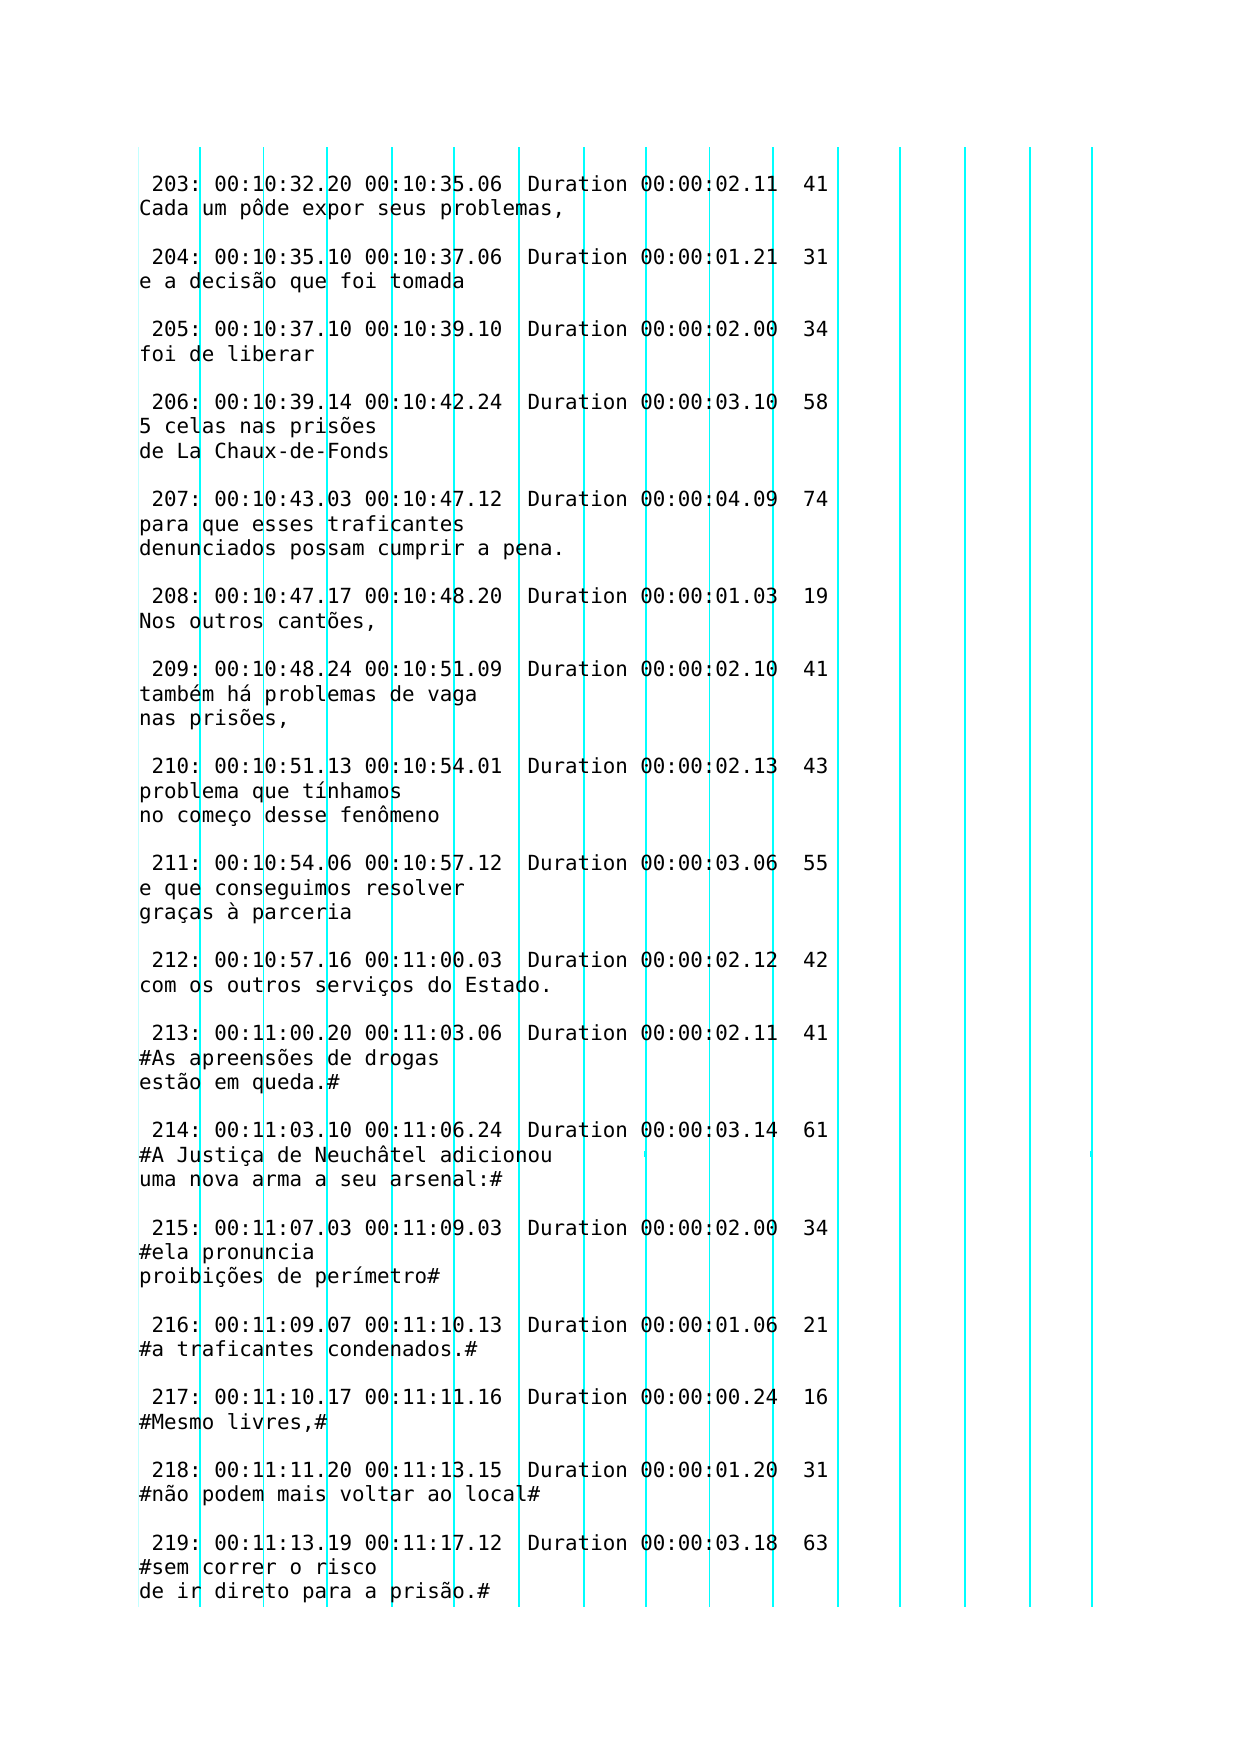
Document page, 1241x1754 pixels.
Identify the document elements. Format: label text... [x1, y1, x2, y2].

text e a decisão que foi tomada [139, 269, 1101, 293]
text foi de liberar [139, 342, 1101, 366]
text estão em queda.# [139, 1070, 1101, 1094]
text 206: 00:10:39.14 00:10:42.24 Duration 00:00:03.10 58 [139, 390, 1101, 414]
text 215: 00:11:07.03 00:11:09.03 Duration 00:00:02.00 34 [139, 1216, 1101, 1240]
text problema que tínhamos [139, 779, 1101, 803]
text uma nova arma a seu arsenal:# [139, 1167, 1101, 1191]
text 216: 00:11:09.07 00:11:10.13 Duration 00:00:01.06 21 [139, 1313, 1101, 1337]
text #não podem mais voltar ao local# [139, 1482, 1101, 1507]
text #As apreensões de drogas [139, 1046, 1101, 1070]
text Nos outros cantões, [139, 609, 1101, 633]
text 218: 00:11:11.20 00:11:13.15 Duration 00:00:01.20 31 [139, 1458, 1101, 1482]
text 212: 00:10:57.16 00:11:00.03 Duration 00:00:02.12 42 [139, 948, 1101, 973]
text 213: 00:11:00.20 00:11:03.06 Duration 00:00:02.11 41 [139, 1021, 1101, 1046]
text 203: 00:10:32.20 00:10:35.06 Duration 00:00:02.11 41 [139, 172, 1101, 196]
text de ir direto para a prisão.# [139, 1579, 1101, 1604]
text denunciados possam cumprir a pena. [139, 536, 1101, 560]
text e que conseguimos resolver [139, 876, 1101, 900]
text nas prisões, [139, 706, 1101, 730]
text 208: 00:10:47.17 00:10:48.20 Duration 00:00:01.03 19 [139, 584, 1101, 609]
picture [138, 147, 1102, 1607]
text 207: 00:10:43.03 00:10:47.12 Duration 00:00:04.09 74 [139, 487, 1101, 512]
text graças à parceria [139, 900, 1101, 924]
text no começo desse fenômeno [139, 803, 1101, 827]
text 211: 00:10:54.06 00:10:57.12 Duration 00:00:03.06 55 [139, 851, 1101, 876]
text 209: 00:10:48.24 00:10:51.09 Duration 00:00:02.10 41 [139, 657, 1101, 682]
text 204: 00:10:35.10 00:10:37.06 Duration 00:00:01.21 31 [139, 245, 1101, 269]
text para que esses traficantes [139, 512, 1101, 536]
text 219: 00:11:13.19 00:11:17.12 Duration 00:00:03.18 63 [139, 1531, 1101, 1555]
text de La Chaux-de-Fonds [139, 439, 1101, 463]
text 210: 00:10:51.13 00:10:54.01 Duration 00:00:02.13 43 [139, 754, 1101, 779]
text #sem correr o risco [139, 1555, 1101, 1579]
text #a traficantes condenados.# [139, 1337, 1101, 1361]
text #A Justiça de Neuchâtel adicionou [139, 1143, 1101, 1167]
text 205: 00:10:37.10 00:10:39.10 Duration 00:00:02.00 34 [139, 317, 1101, 342]
text 217: 00:11:10.17 00:11:11.16 Duration 00:00:00.24 16 [139, 1385, 1101, 1410]
text proibições de perímetro# [139, 1264, 1101, 1288]
text também há problemas de vaga [139, 682, 1101, 706]
text 5 celas nas prisões [139, 414, 1101, 439]
text com os outros serviços do Estado. [139, 973, 1101, 997]
text #Mesmo livres,# [139, 1410, 1101, 1434]
text 214: 00:11:03.10 00:11:06.24 Duration 00:00:03.14 61 [139, 1118, 1101, 1143]
text #ela pronuncia [139, 1240, 1101, 1264]
text Cada um pôde expor seus problemas, [139, 196, 1101, 220]
